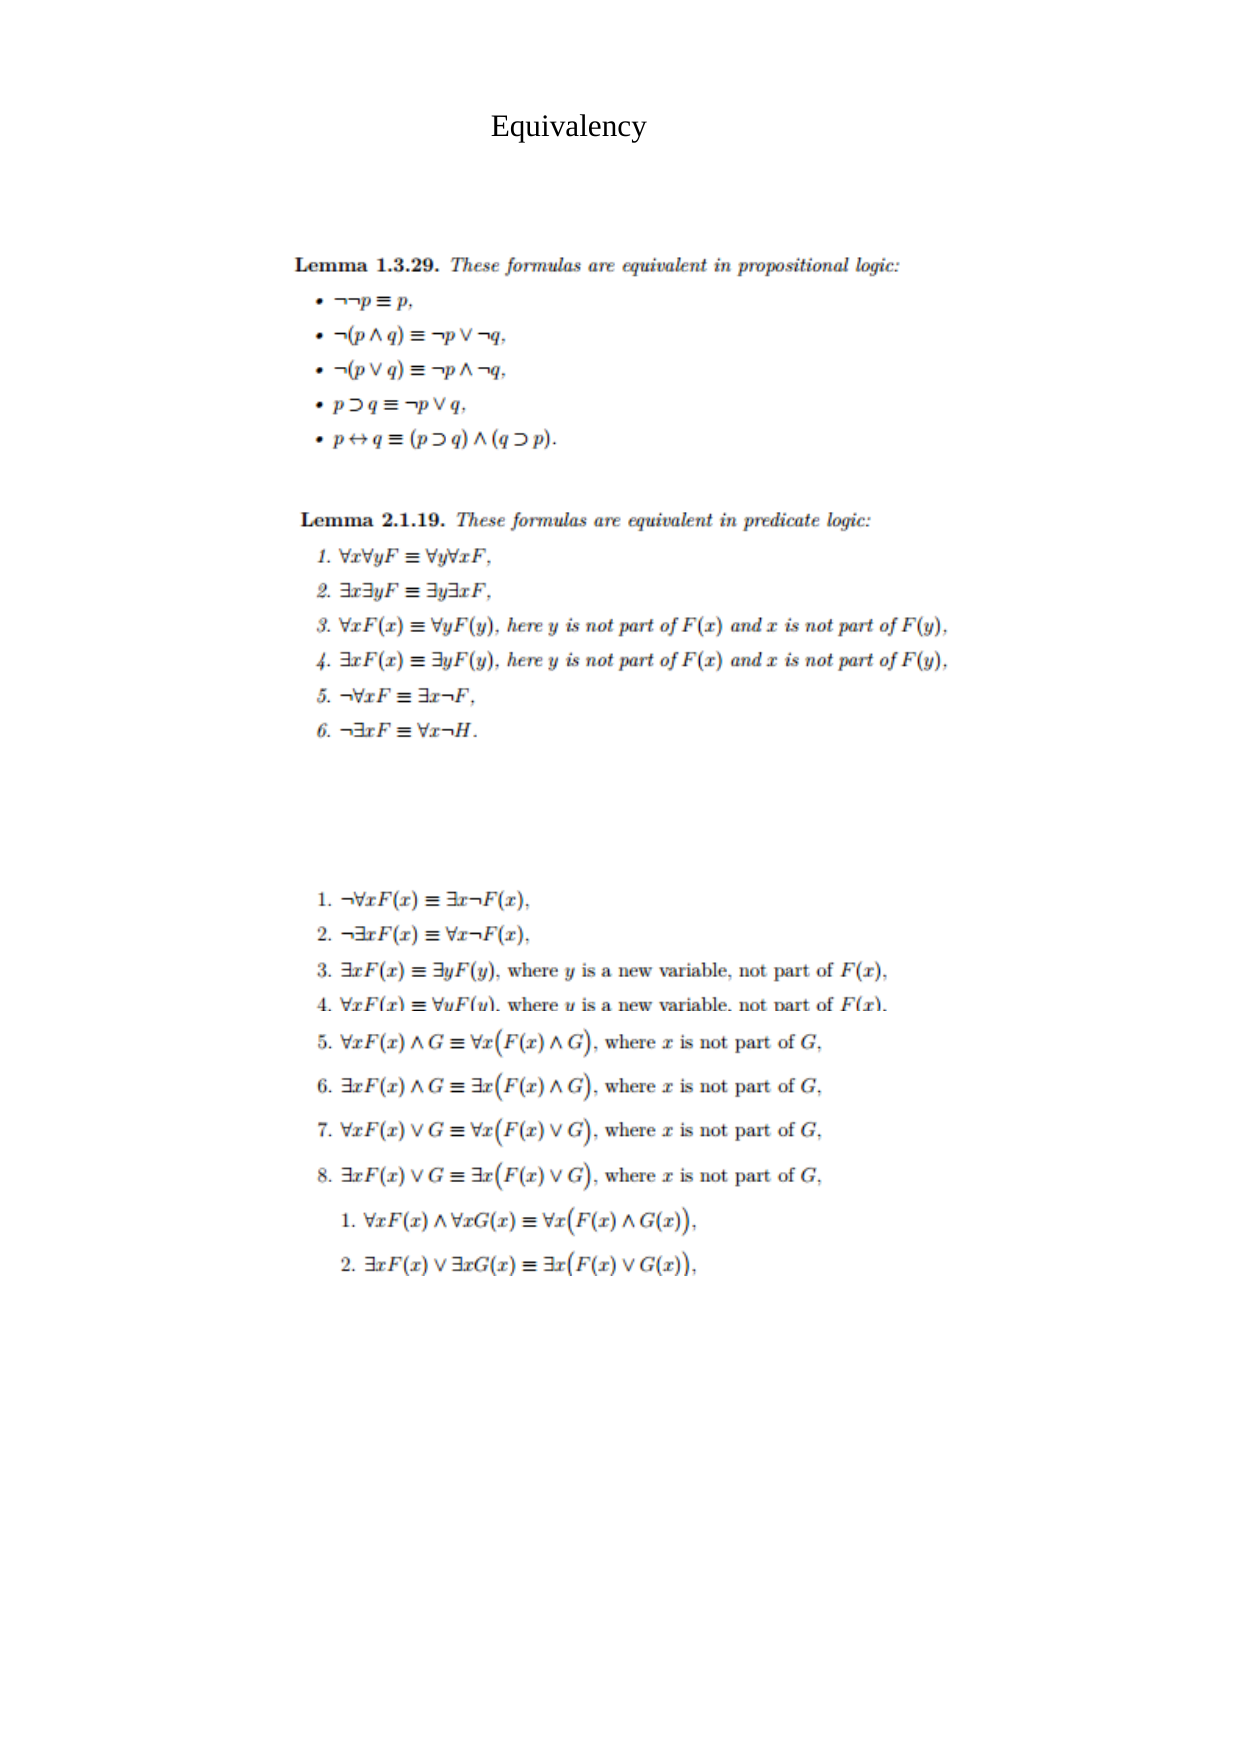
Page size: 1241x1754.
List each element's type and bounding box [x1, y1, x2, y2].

picture [298, 881, 985, 1276]
picture [225, 500, 1015, 756]
picture [277, 253, 964, 457]
